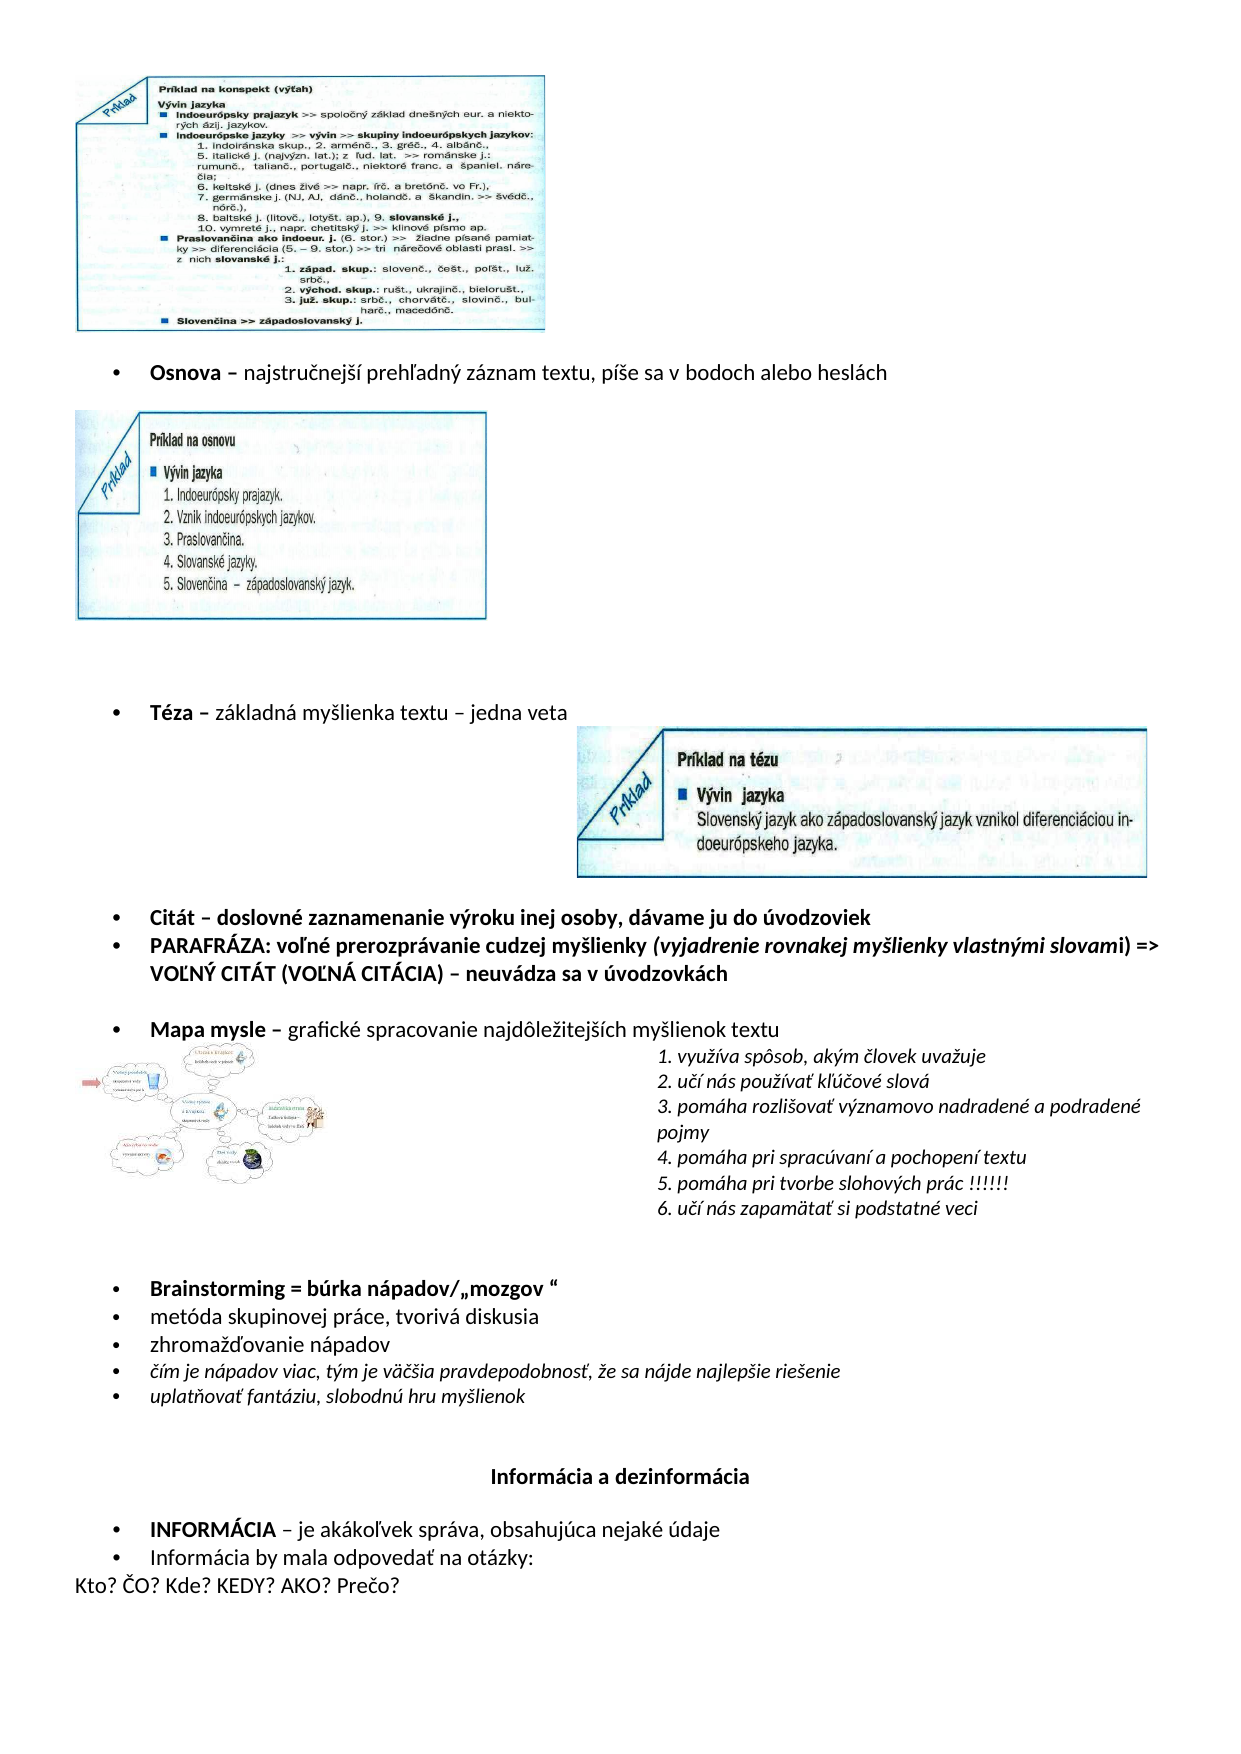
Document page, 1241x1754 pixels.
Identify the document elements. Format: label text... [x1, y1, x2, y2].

text 1. využíva spôsob, akým človek uvažuje [657, 1043, 1165, 1068]
list Osnova – najstručnejší prehľadný záznam textu, píše sa v bodoch alebo heslách [112, 358, 1165, 386]
picture [75, 75, 546, 333]
text 3. pomáha rozlišovať významovo nadradené a podradené pojmy [657, 1094, 1165, 1144]
list Informácia by mala odpovedať na otázky: [112, 1543, 1165, 1571]
text Informácia a dezinformácia [75, 1462, 1165, 1490]
picture [75, 410, 488, 621]
list Mapa mysle – grafické spracovanie najdôležitejších myšlienok textu [112, 1015, 1165, 1043]
list Brainstorming = búrka nápadov/„mozgov “ [112, 1274, 1165, 1302]
list INFORMÁCIA – je akákoľvek správa, obsahujúca nejaké údaje [112, 1515, 1165, 1543]
picture [576, 726, 1148, 878]
list Citát – doslovné zaznamenanie výroku inej osoby, dávame ju do úvodzoviek [112, 903, 1165, 931]
list PARAFRÁZA: voľné prerozprávanie cudzej myšlienky (vyjadrenie rovnakej myšlienky vlastnými slovami) => VOĽNÝ CITÁT (VOĽNÁ CITÁCIA) – neuvádza sa v úvodzovkách [112, 931, 1165, 987]
text 5. pomáha pri tvorbe slohových prác !!!!!! [657, 1170, 1165, 1195]
text 2. učí nás používať kľúčové slová [657, 1068, 1165, 1094]
list čím je nápadov viac, tým je väčšia pravdepodobnosť, že sa nájde najlepšie riešenie [112, 1358, 1165, 1383]
list uplatňovať fantáziu, slobodnú hru myšlienok [112, 1383, 1165, 1409]
list metóda skupinovej práce, tvorivá diskusia [112, 1302, 1165, 1330]
text 6. učí nás zapamätať si podstatné veci [657, 1195, 1165, 1221]
list Téza – základná myšlienka textu – jedna veta [112, 698, 1165, 726]
text 4. pomáha pri spracúvaní a pochopení textu [657, 1144, 1165, 1170]
text Kto? ČO? Kde? KEDY? AKO? Prečo? [75, 1571, 1165, 1599]
picture [75, 1042, 329, 1184]
list zhromažďovanie nápadov [112, 1330, 1165, 1358]
